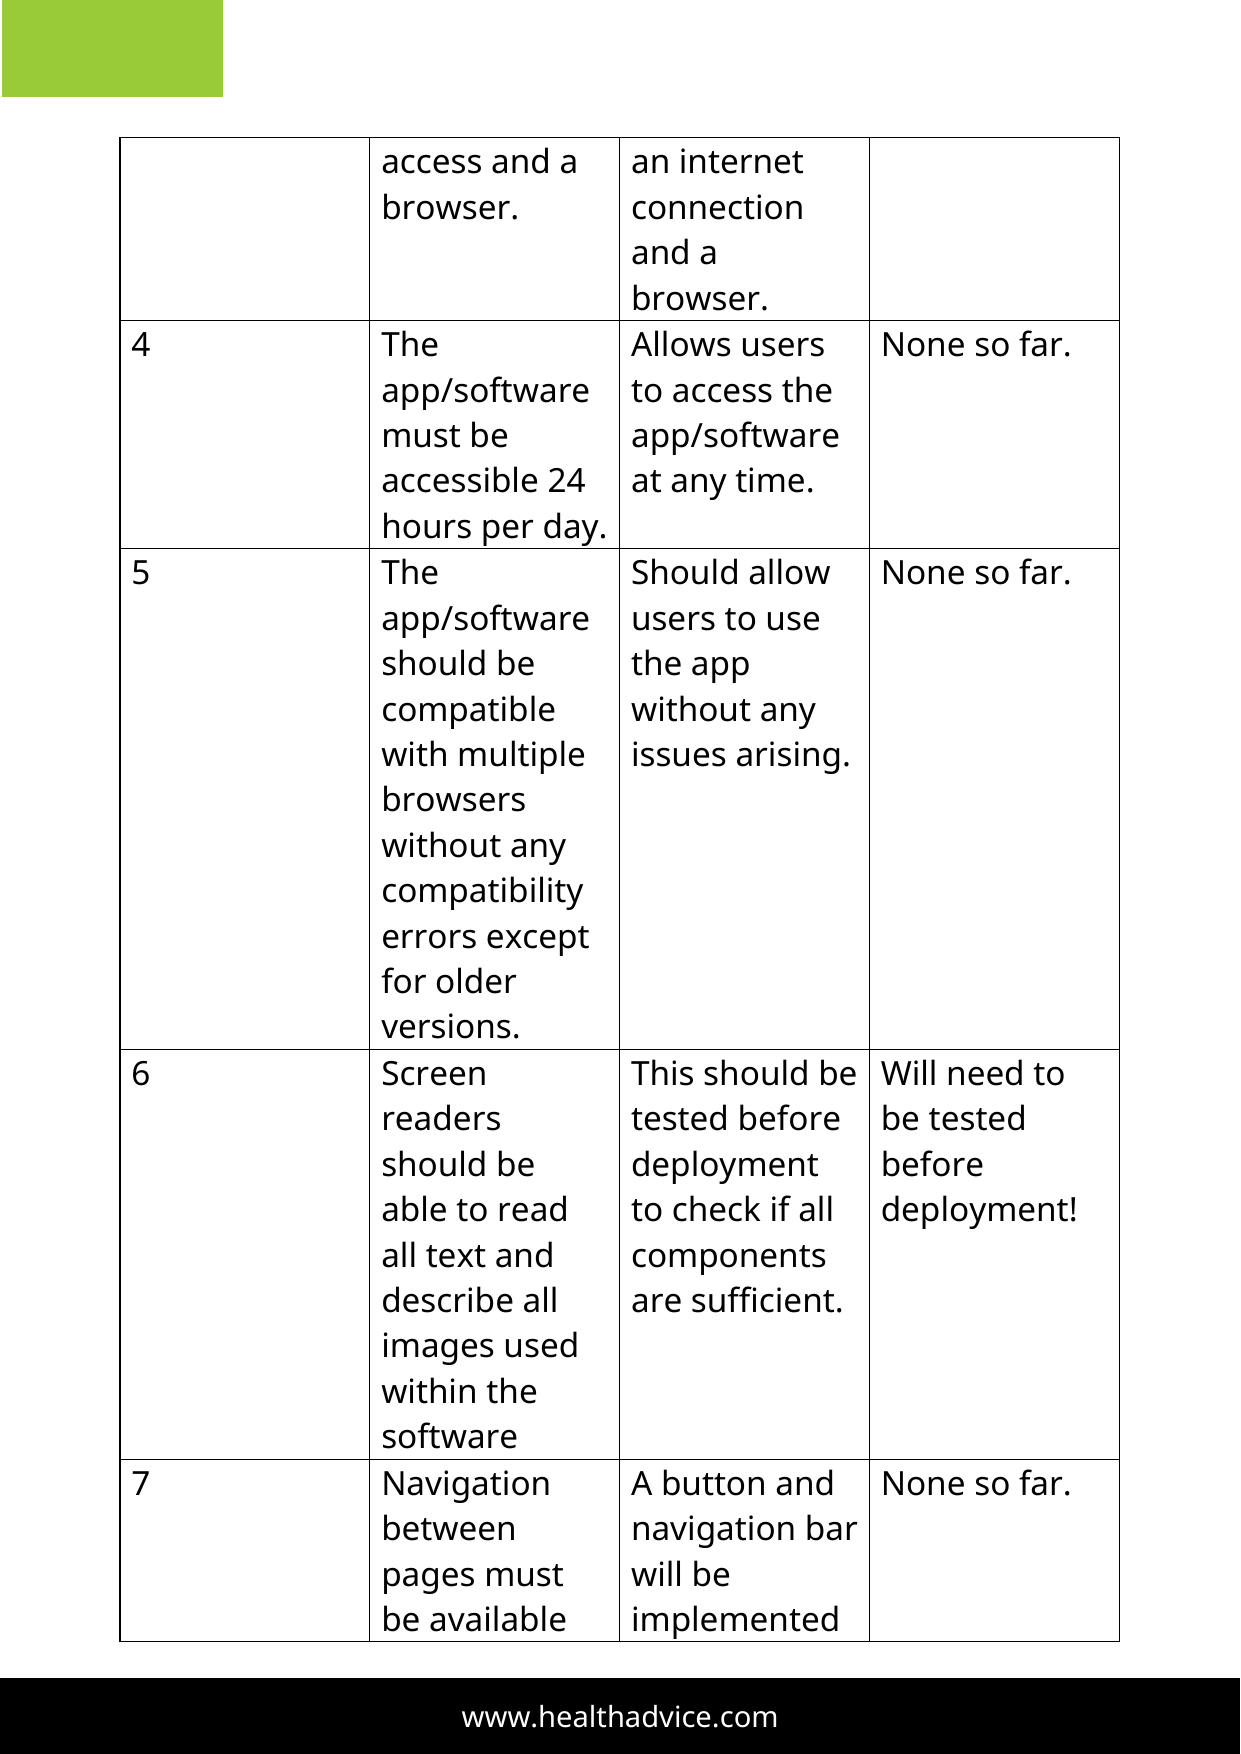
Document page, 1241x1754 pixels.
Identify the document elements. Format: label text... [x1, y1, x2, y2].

table_cell Allows users to access the app/software at any time. [620, 321, 869, 548]
table_cell [121, 138, 369, 320]
table_cell The app/software must be accessible 24 hours per day. [370, 321, 619, 548]
table_cell Screen readers should be able to read all text and describe all images used within the software [370, 1050, 619, 1458]
table_cell 5 [121, 549, 369, 1049]
table_cell None so far. [870, 549, 1119, 1049]
table_cell an internet connection and a browser. [620, 138, 869, 320]
table_cell access and a browser. [370, 138, 619, 320]
table_cell The app/software should be compatible with multiple browsers without any compatibility errors except for older versions. [370, 549, 619, 1049]
table_cell This should be tested before deployment to check if all components are sufficient. [620, 1050, 869, 1458]
table_cell 7 [121, 1460, 369, 1641]
table_cell [870, 138, 1119, 320]
table_cell 6 [121, 1050, 369, 1458]
table_cell A button and navigation bar will be implemented [620, 1460, 869, 1641]
table_cell 4 [121, 321, 369, 548]
table_cell None so far. [870, 1460, 1119, 1641]
table_cell Navigation between pages must be available [370, 1460, 619, 1641]
table_cell Should allow users to use the app without any issues arising. [620, 549, 869, 1049]
table_cell None so far. [870, 321, 1119, 548]
table_cell Will need to be tested before deployment! [870, 1050, 1119, 1458]
